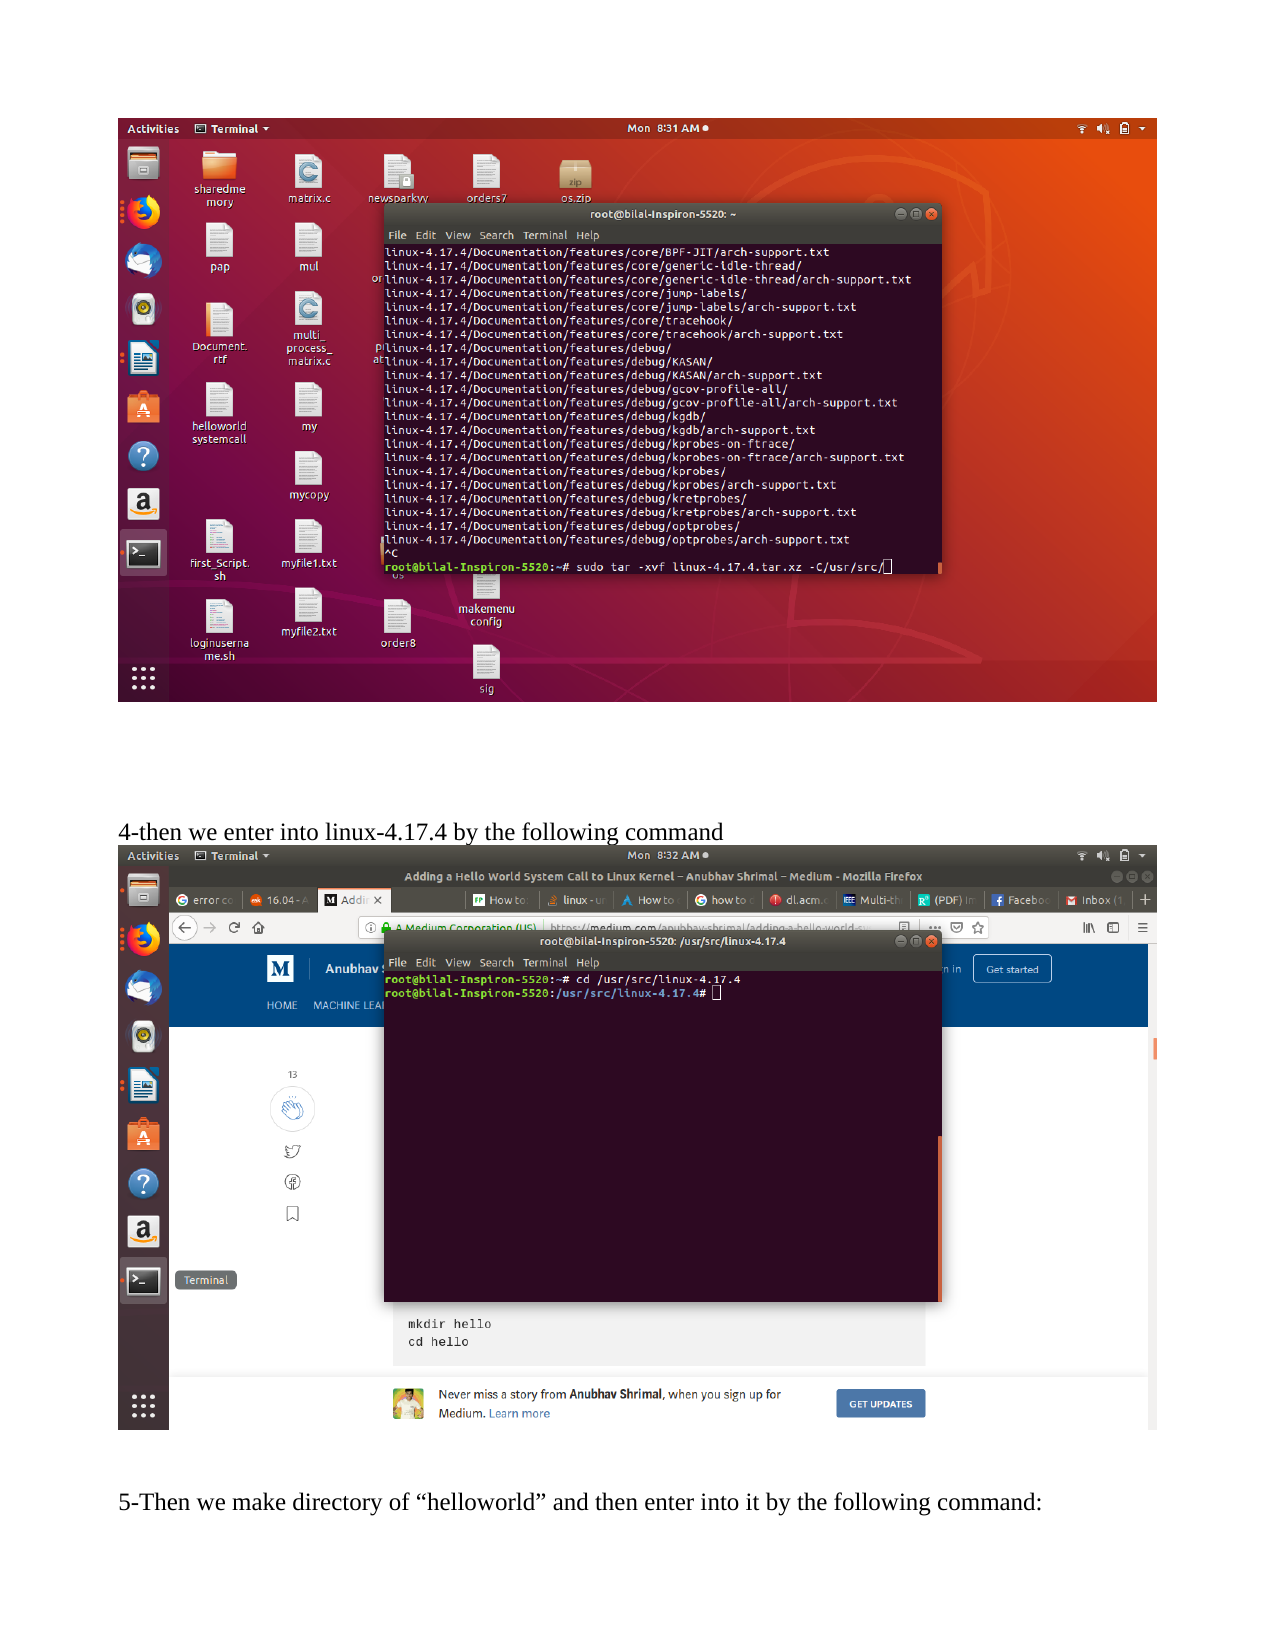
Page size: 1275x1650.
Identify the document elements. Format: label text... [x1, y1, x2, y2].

picture [118, 118, 1157, 702]
picture [118, 845, 1157, 1430]
text 5-Then we make directory of “helloworld” and then enter into it by the following command: [118, 1487, 1157, 1516]
text 4-then we enter into linux-4.17.4 by the following command [118, 817, 1157, 845]
